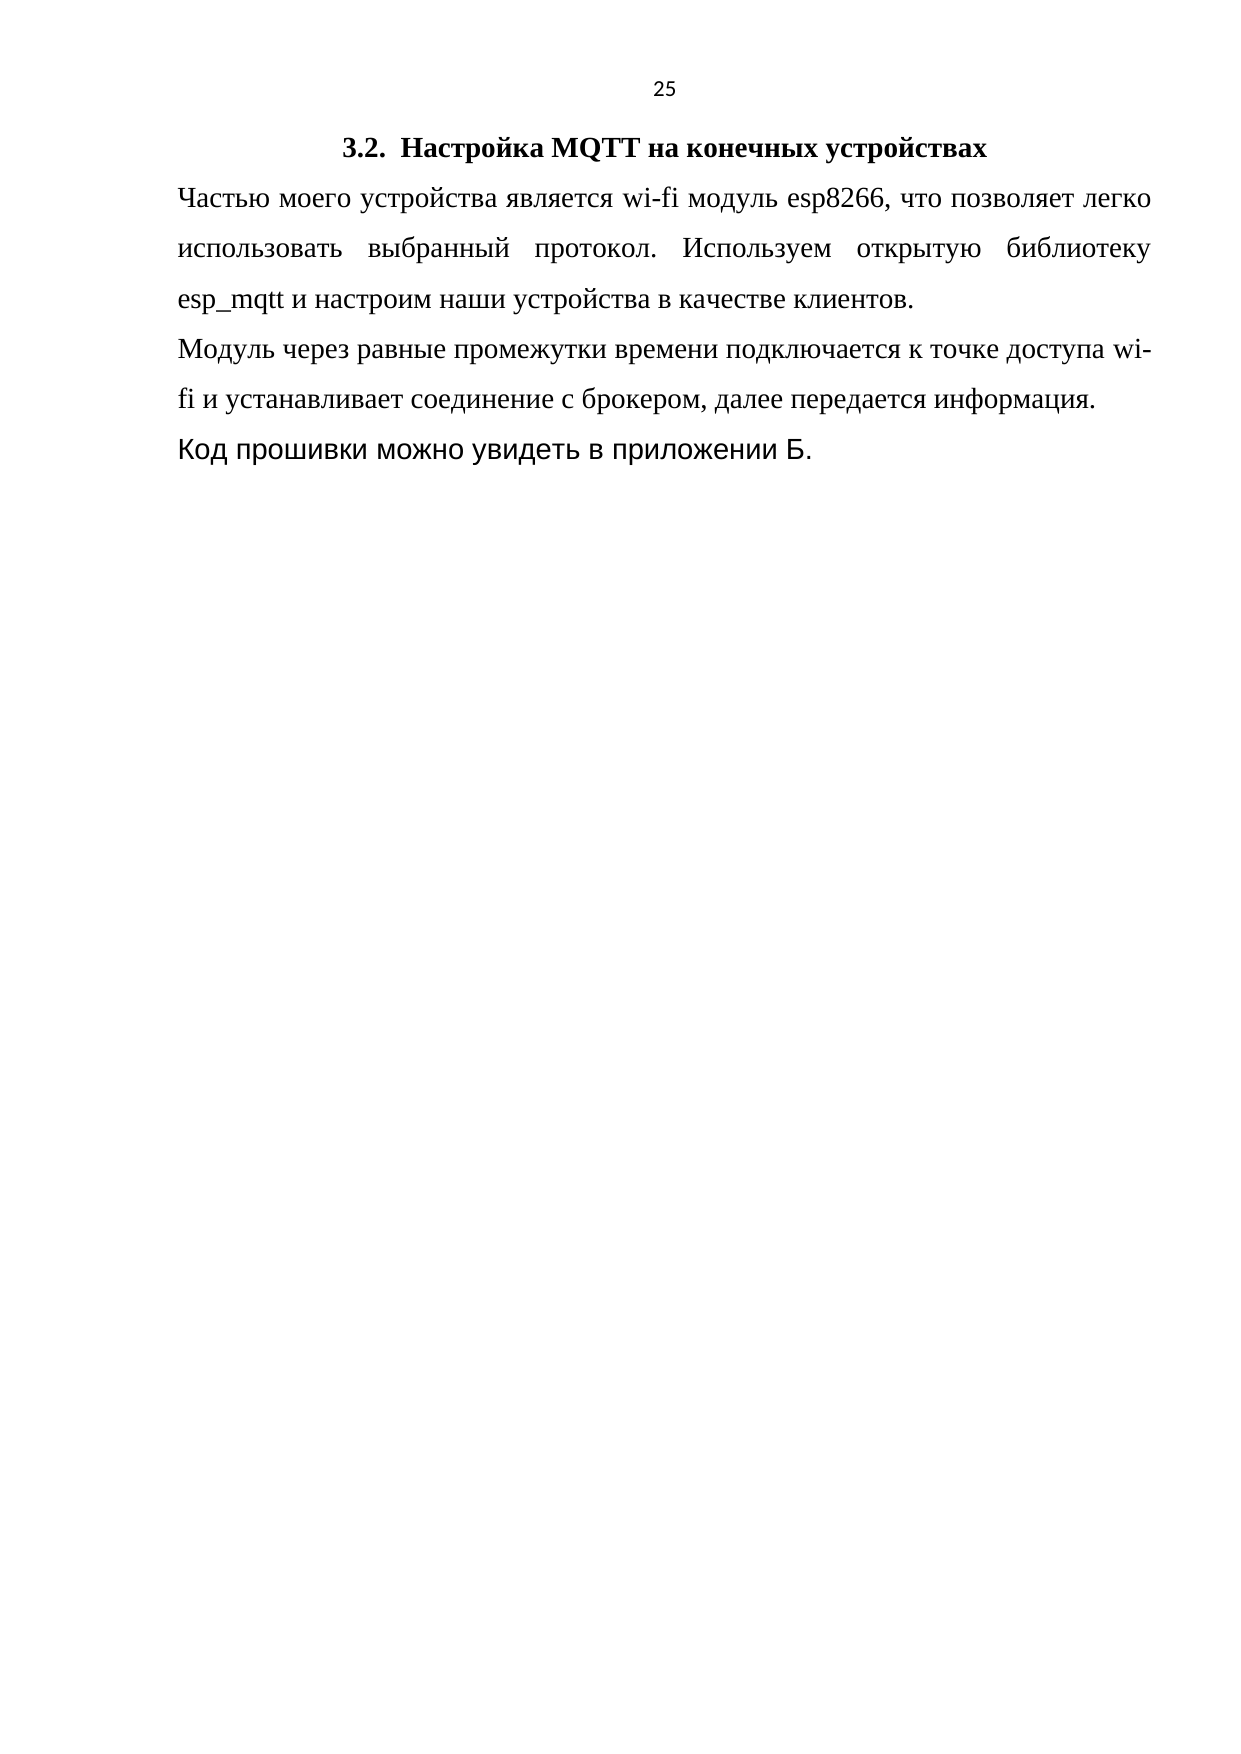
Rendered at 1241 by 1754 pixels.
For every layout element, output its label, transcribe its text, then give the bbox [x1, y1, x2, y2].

text 3.2. Настройка MQTT на конечных устройствах [177, 130, 1152, 163]
text Код прошивки можно увидеть в приложении Б. [177, 432, 1152, 465]
text Модуль через равные промежутки времени подключается к точке доступа wi-fi и устанавливает соединение с брокером, далее передается информация. [177, 331, 1152, 415]
text Частью моего устройства является wi-fi модуль esp8266, что позволяет легко использовать выбранный протокол. Используем открытую библиотеку esp_mqtt и настроим наши устройства в качестве клиентов. [177, 180, 1152, 314]
